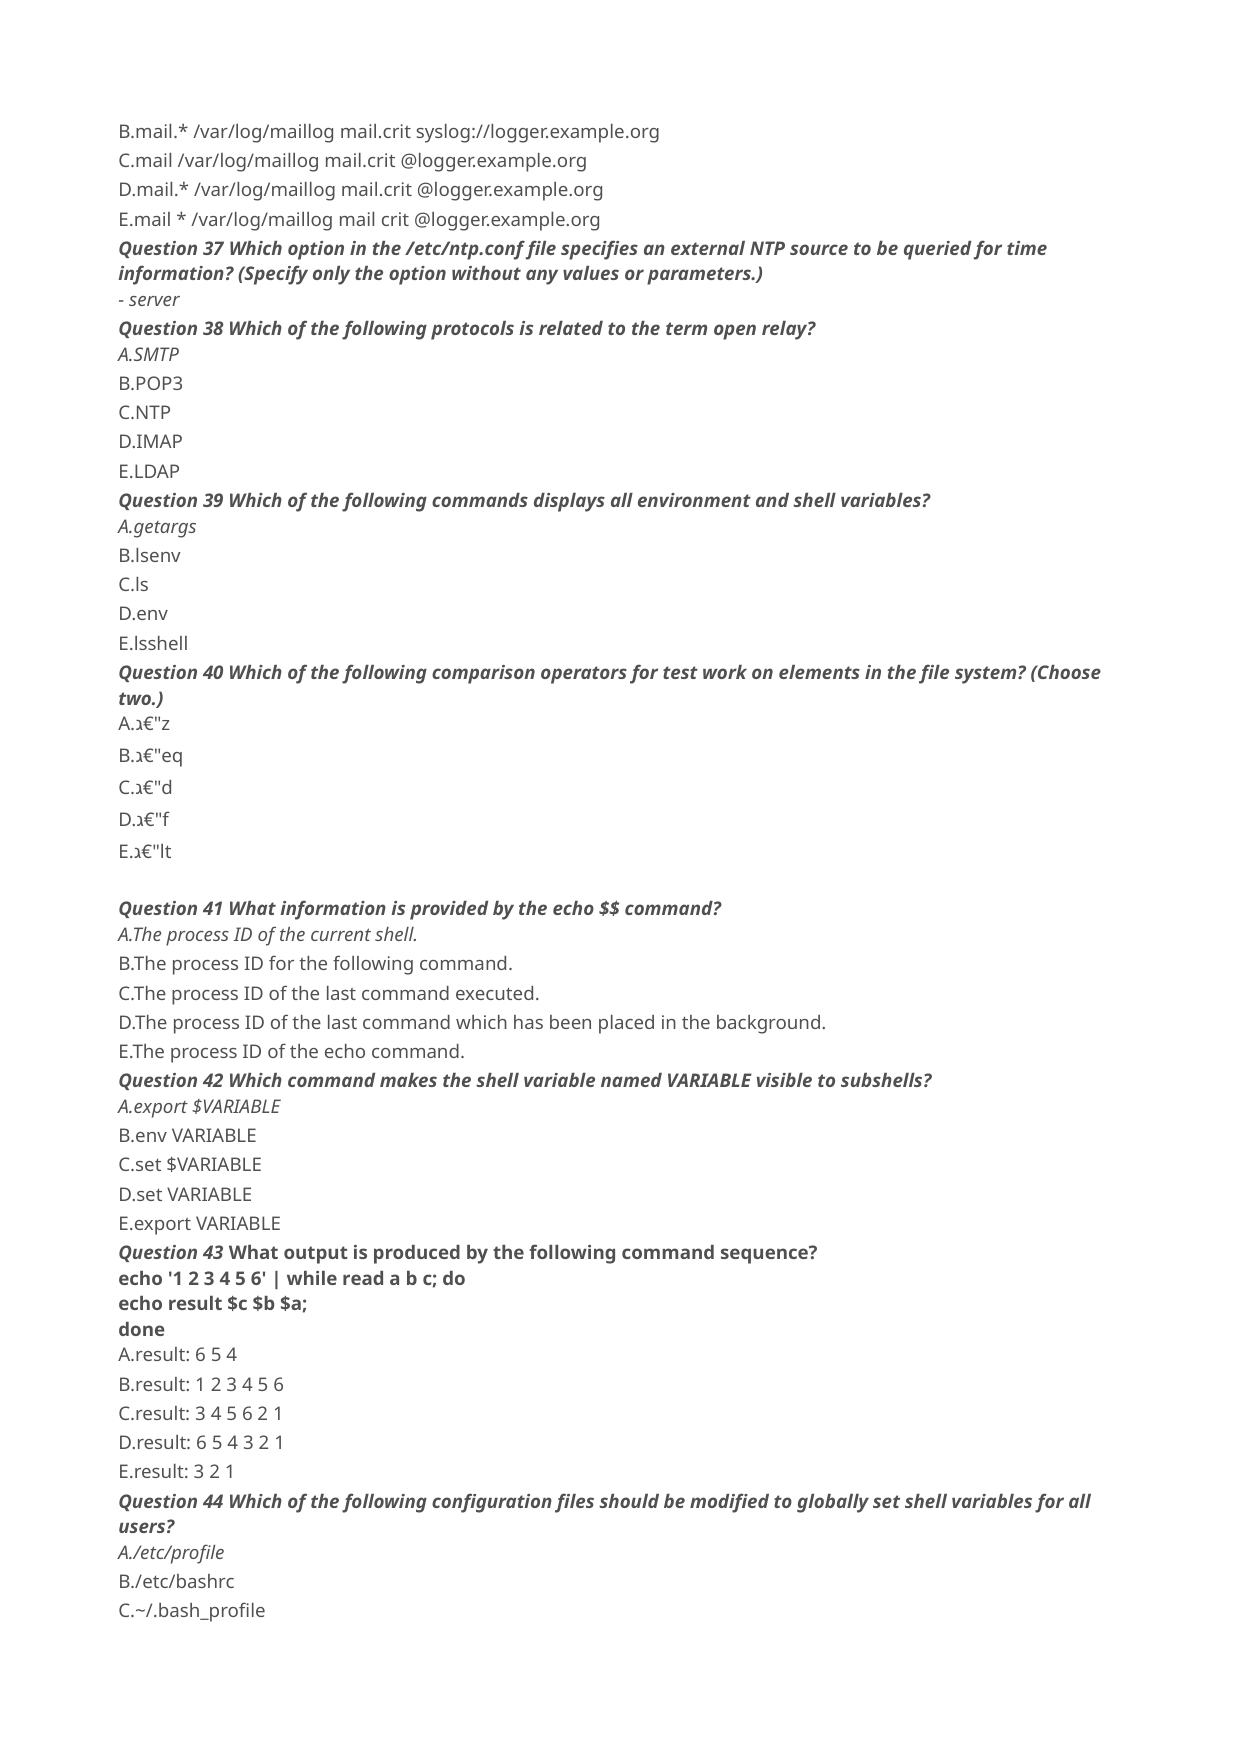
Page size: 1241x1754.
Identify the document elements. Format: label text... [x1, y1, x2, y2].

text A.ג€"z [118, 710, 1122, 738]
text C.NTP [118, 399, 1122, 425]
text B.The process ID for the following command. [118, 951, 1122, 976]
text A.SMTP [118, 341, 1122, 367]
text D.env [118, 601, 1122, 626]
text C.The process ID of the last command executed. [118, 980, 1122, 1005]
text Question 43 What output is produced by the following command sequence? echo '1 2 3 4 5 6' | while read a b c; do echo result $c $b $a; done [118, 1239, 1122, 1342]
text - server [118, 286, 1122, 312]
text E.export VARIABLE [118, 1210, 1122, 1236]
text C.ls [118, 571, 1122, 597]
text B.env VARIABLE [118, 1122, 1122, 1148]
text A.getargs [118, 513, 1122, 538]
text E.The process ID of the echo command. [118, 1038, 1122, 1064]
text Question 42 Which command makes the shell variable named VARIABLE visible to subshells? [118, 1068, 1122, 1093]
text A.export $VARIABLE [118, 1093, 1122, 1119]
text B.lsenv [118, 542, 1122, 568]
text B./etc/bashrc [118, 1568, 1122, 1594]
text Question 39 Which of the following commands displays all environment and shell variables? [118, 487, 1122, 513]
text D.ג€"f [118, 806, 1122, 834]
text D.The process ID of the last command which has been placed in the background. [118, 1009, 1122, 1034]
text A./etc/profile [118, 1539, 1122, 1564]
text E.ג€"lt [118, 838, 1122, 866]
text E.mail * /var/log/maillog mail crit @logger.example.org [118, 206, 1122, 231]
text C.set $VARIABLE [118, 1152, 1122, 1177]
text B.ג€"eq [118, 742, 1122, 770]
text Question 41 What information is provided by the echo $$ command? [118, 896, 1122, 921]
text C.mail /var/log/maillog mail.crit @logger.example.org [118, 147, 1122, 173]
text C.result: 3 4 5 6 2 1 [118, 1400, 1122, 1426]
text E.result: 3 2 1 [118, 1459, 1122, 1484]
text C.ג€"d [118, 774, 1122, 802]
text B.POP3 [118, 370, 1122, 396]
text Question 40 Which of the following comparison operators for test work on elements in the file system? (Choose two.) [118, 659, 1122, 710]
text A.result: 6 5 4 [118, 1342, 1122, 1367]
text Question 37 Which option in the /etc/ntp.conf file specifies an external NTP source to be queried for time information? (Specify only the option without any values or parameters.) [118, 235, 1122, 286]
text A.The process ID of the current shell. [118, 921, 1122, 947]
text C.~/.bash_profile [118, 1597, 1122, 1623]
text D.IMAP [118, 429, 1122, 454]
text D.mail.* /var/log/maillog mail.crit @logger.example.org [118, 177, 1122, 202]
text B.mail.* /var/log/maillog mail.crit syslog://logger.example.org [118, 118, 1122, 144]
text Question 38 Which of the following protocols is related to the term open relay? [118, 316, 1122, 341]
text Question 44 Which of the following configuration files should be modified to globally set shell variables for all users? [118, 1488, 1122, 1539]
text D.result: 6 5 4 3 2 1 [118, 1429, 1122, 1455]
text D.set VARIABLE [118, 1181, 1122, 1206]
text B.result: 1 2 3 4 5 6 [118, 1371, 1122, 1396]
text E.lsshell [118, 630, 1122, 656]
text E.LDAP [118, 458, 1122, 484]
